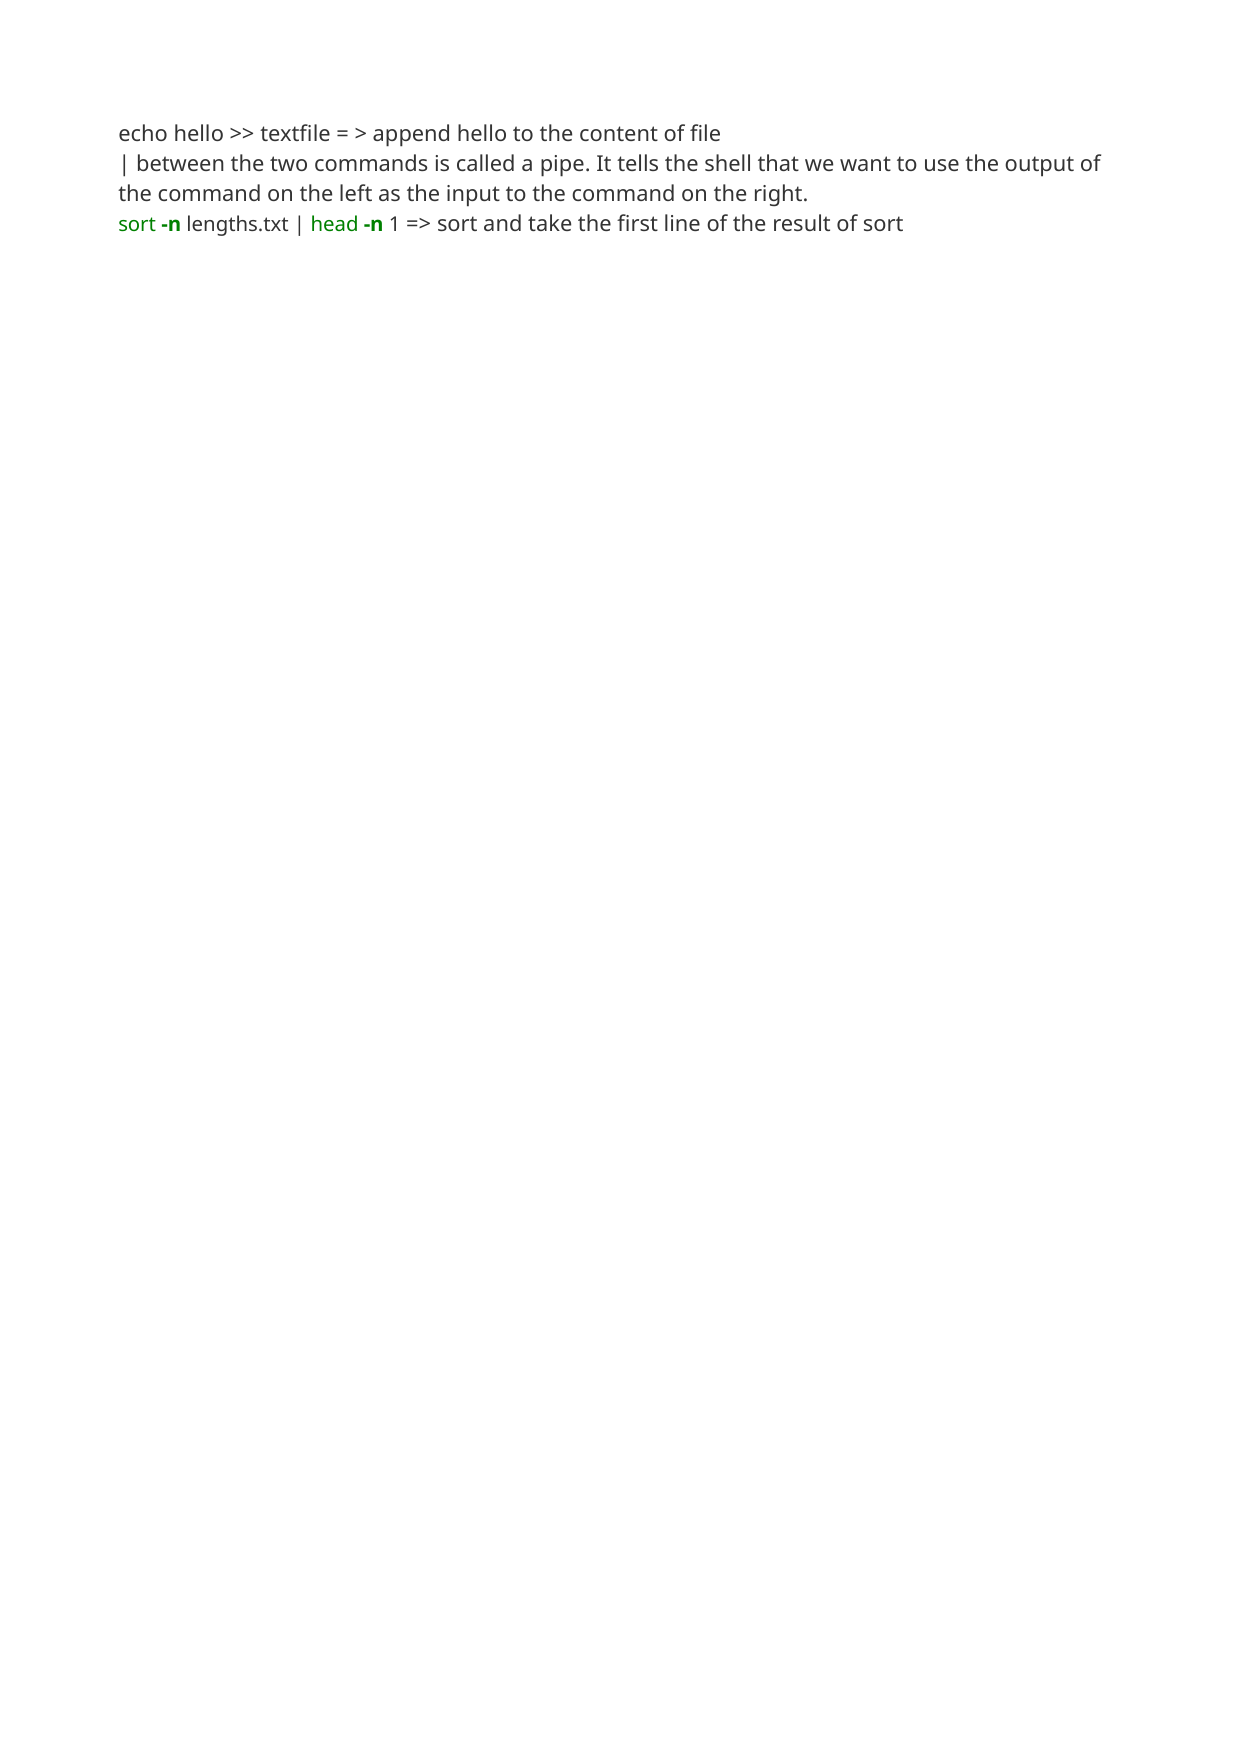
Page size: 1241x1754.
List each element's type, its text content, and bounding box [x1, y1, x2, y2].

text | between the two commands is called a pipe. It tells the shell that we want to use the output of the command on the left as the input to the command on the right. [118, 148, 1122, 207]
text echo hello >> textfile = > append hello to the content of file [118, 118, 1122, 148]
text sort -n lengths.txt | head -n 1 => sort and take the first line of the result of sort [118, 207, 1122, 237]
